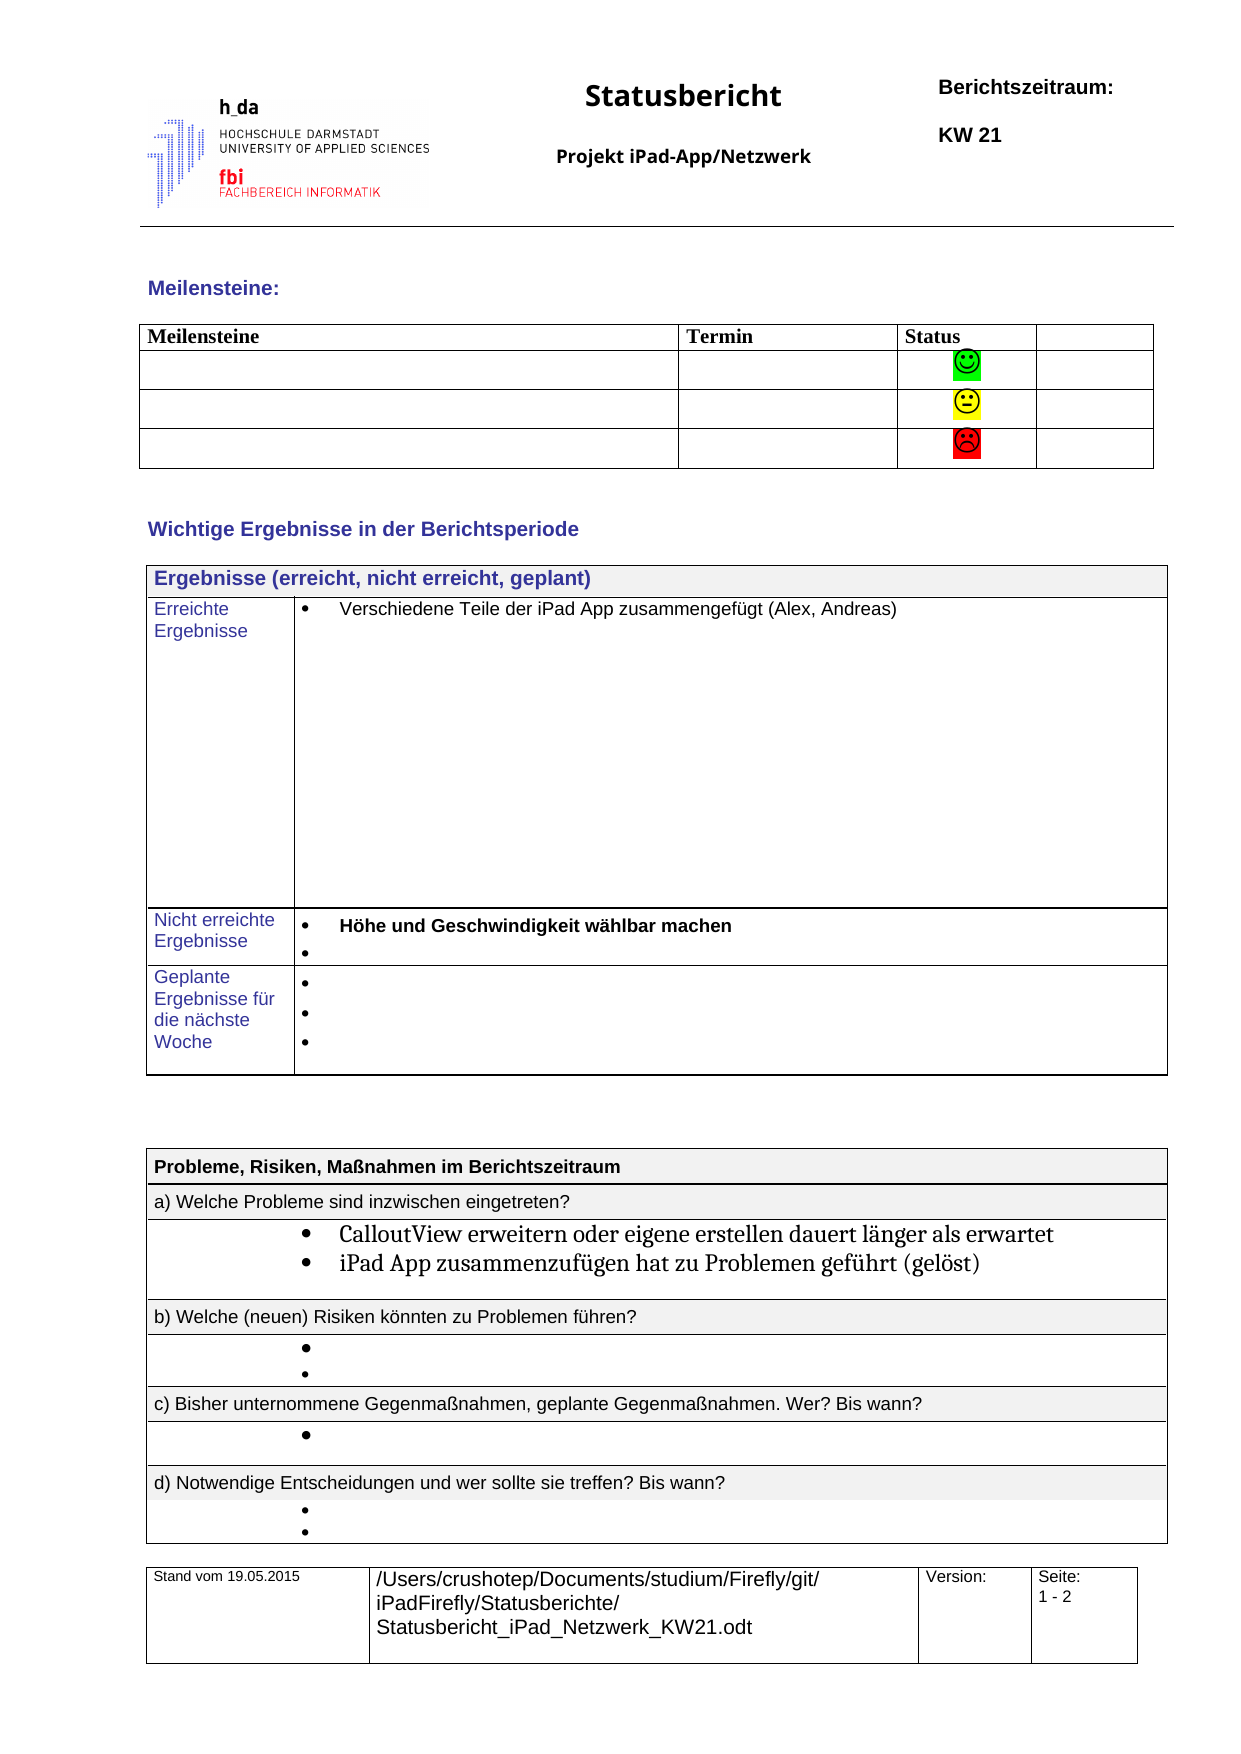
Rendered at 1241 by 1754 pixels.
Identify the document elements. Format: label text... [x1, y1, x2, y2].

text Wichtige Ergebnisse in der Berichtsperiode [148, 517, 1167, 541]
table_header Meilensteine [140, 325, 678, 349]
table_header Probleme, Risiken, Maßnahmen im Berichtszeitraum [147, 1149, 1167, 1183]
table_cell d) Notwendige Entscheidungen und wer sollte sie treffen? Bis wann? [147, 1465, 1167, 1500]
table_cell [679, 390, 897, 428]
table_cell CalloutView erweitern oder eigene erstellen dauert länger als erwartet iPad App zusammenzufügen hat zu Problemen geführt (gelöst) [295, 1219, 1167, 1299]
table_cell [679, 351, 897, 389]
table_cell b) Welche (neuen) Risiken könnten zu Problemen führen? [147, 1299, 1167, 1334]
table_cell c) Bisher unternommene Gegenmaßnahmen, geplante Gegenmaßnahmen. Wer? Bis wann? [147, 1386, 1167, 1421]
table_cell Verschiedene Teile der iPad App zusammengefügt (Alex, Andreas) [295, 598, 1167, 907]
table_cell [295, 1421, 1167, 1465]
table_cell [147, 1422, 294, 1465]
table_cell [1037, 351, 1153, 389]
table_header Ergebnisse (erreicht, nicht erreicht, geplant) [147, 566, 1167, 596]
table_cell Nicht erreichte Ergebnisse [147, 908, 294, 964]
table_cell [147, 1500, 294, 1543]
table_header Status [898, 325, 1036, 349]
table_cell [1037, 390, 1153, 428]
table_cell [140, 429, 678, 468]
table_cell  [898, 351, 1036, 389]
table_cell [295, 966, 1167, 1074]
table_cell [147, 1220, 294, 1299]
text Meilensteine: [148, 276, 1167, 299]
table_cell [1037, 429, 1153, 468]
table_cell [140, 390, 678, 428]
table_cell a) Welche Probleme sind inzwischen eingetreten? [147, 1184, 1167, 1219]
table_cell  [898, 429, 1036, 468]
table_cell Geplante Ergebnisse für die nächste Woche [147, 966, 294, 1074]
table_cell  [898, 390, 1036, 428]
table_cell Erreichte Ergebnisse [147, 598, 294, 907]
table_cell Höhe und Geschwindigkeit wählbar machen [295, 909, 1167, 964]
table_cell [140, 351, 678, 389]
table_header Termin [679, 325, 897, 349]
picture [147, 99, 429, 208]
table_header [1037, 325, 1153, 349]
table_cell [679, 429, 897, 468]
table_cell [147, 1335, 294, 1386]
table_cell [295, 1500, 1167, 1543]
table_cell [295, 1334, 1167, 1386]
